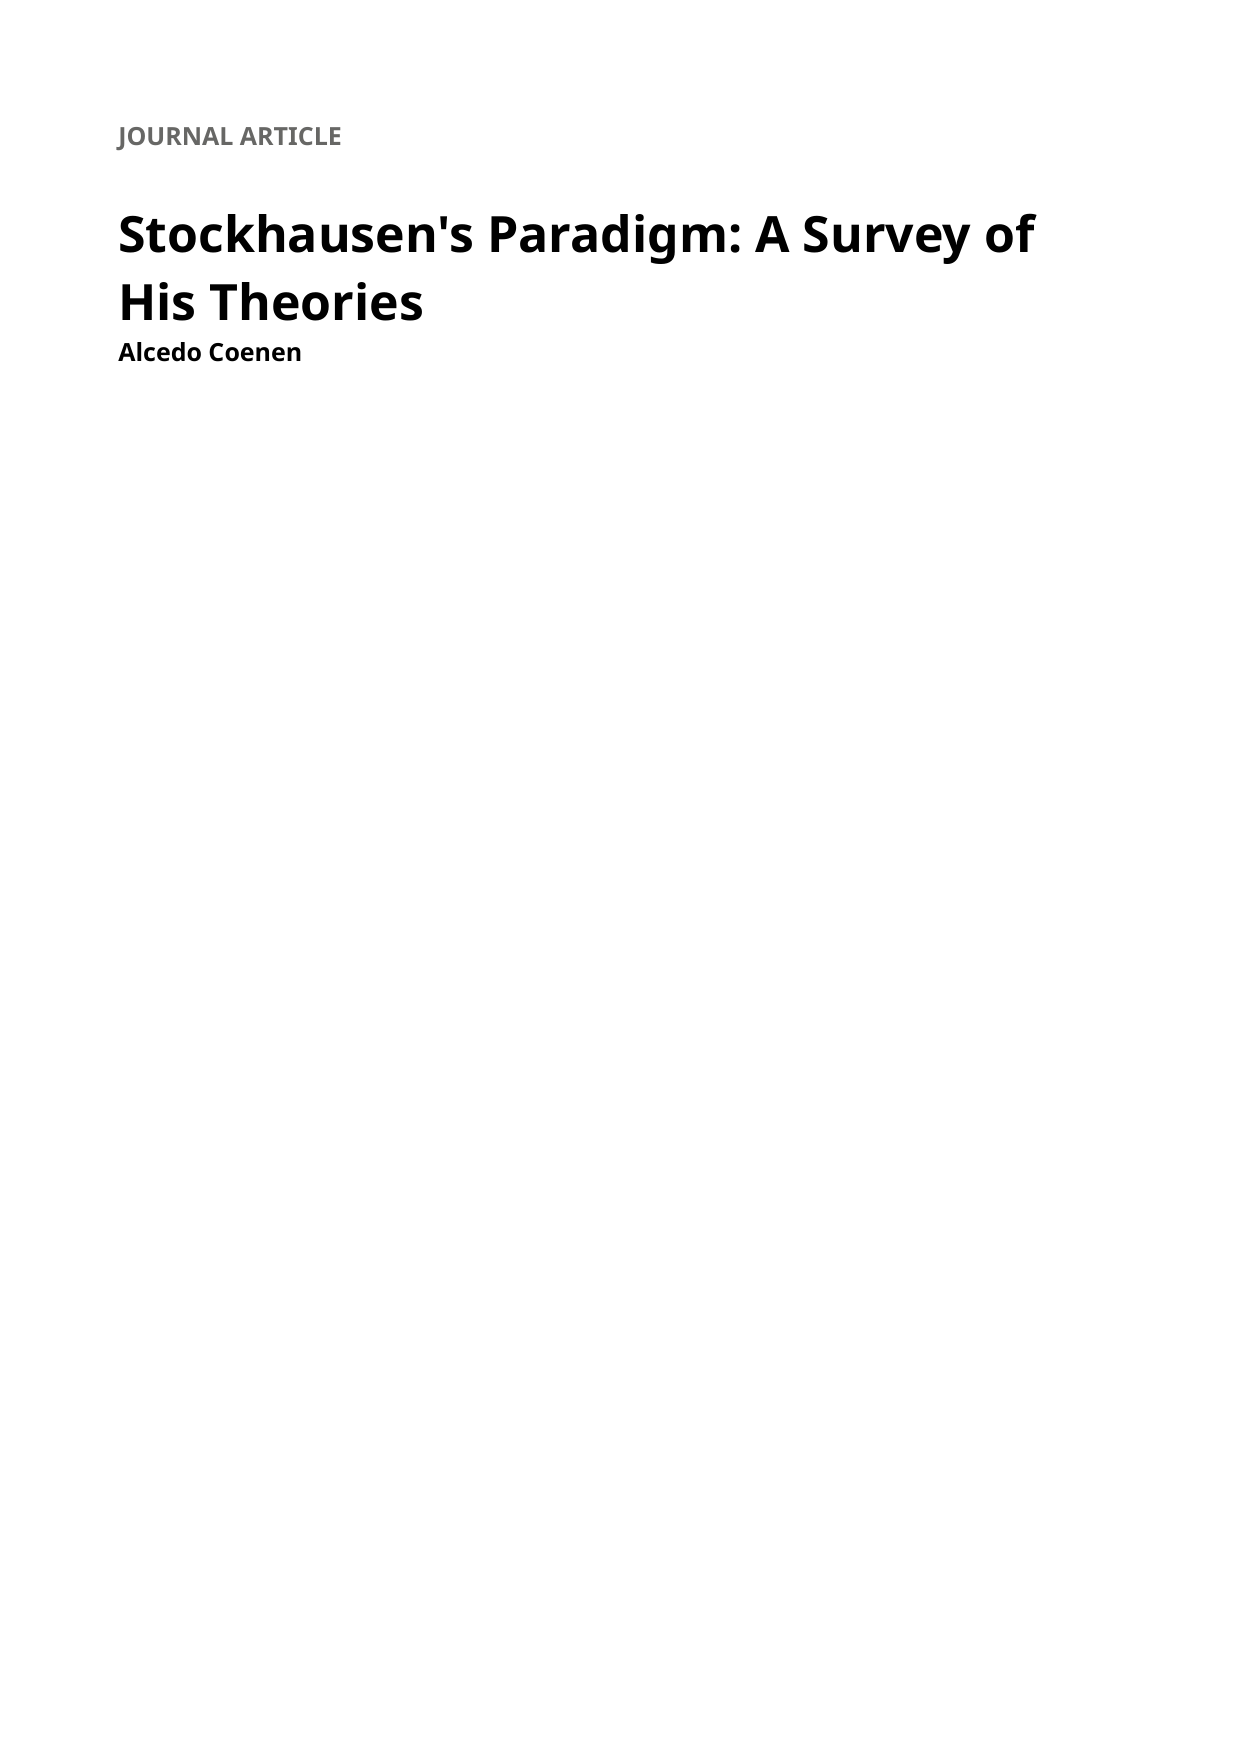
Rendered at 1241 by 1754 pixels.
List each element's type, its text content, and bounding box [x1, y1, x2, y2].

subtitle Stockhausen's Paradigm: A Survey of His Theories [118, 199, 1122, 335]
text JOURNAL ARTICLE [118, 118, 1116, 152]
text Alcedo Coenen [118, 335, 1122, 369]
